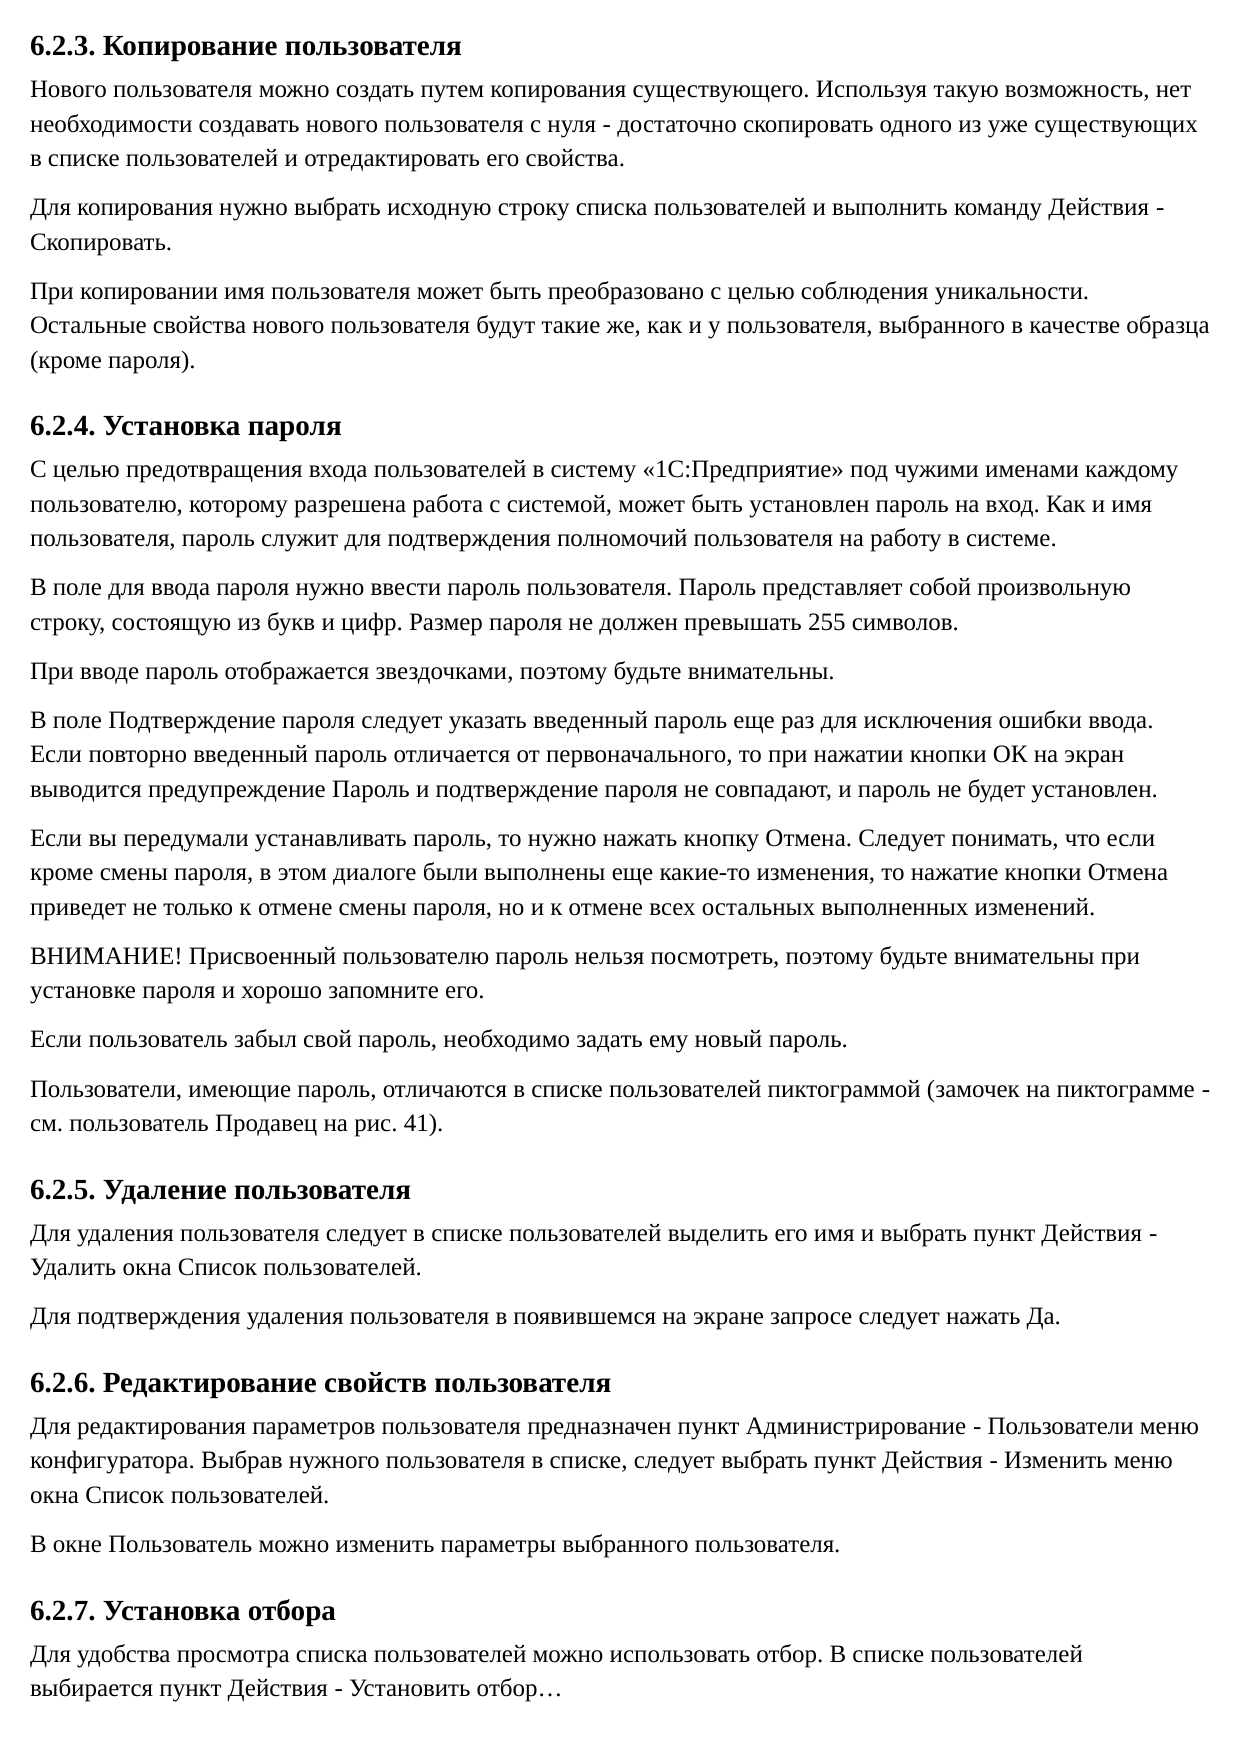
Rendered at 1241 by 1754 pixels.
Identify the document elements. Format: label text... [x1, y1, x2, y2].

text ВНИМАНИЕ! Присвоенный пользователю пароль нельзя посмотреть, поэтому будьте внимательны при установке пароля и хорошо запомните его. [30, 941, 1211, 1004]
subtitle 6.2.5. Удаление пользователя [30, 1172, 1211, 1205]
subtitle 6.2.4. Установка пароля [30, 408, 1211, 442]
text В окне Пользователь можно изменить параметры выбранного пользователя. [30, 1529, 1211, 1558]
text Для редактирования параметров пользователя предназначен пункт Администрирование ‑ Пользователи меню конфигуратора. Выбрав нужного пользователя в списке, следует выбрать пункт Действия ‑ Изменить меню окна Список пользователей. [30, 1411, 1211, 1509]
text Если пользователь забыл свой пароль, необходимо задать ему новый пароль. [30, 1024, 1211, 1053]
text С целью предотвращения входа пользователей в систему «1С:Предприятие» под чужими именами каждому пользователю, которому разрешена работа с системой, может быть установлен пароль на вход. Как и имя пользователя, пароль служит для подтверждения полномочий пользователя на работу в системе. [30, 454, 1211, 552]
text Для подтверждения удаления пользователя в появившемся на экране запросе следует нажать Да. [30, 1301, 1211, 1330]
text Если вы передумали устанавливать пароль, то нужно нажать кнопку Отмена. Следует понимать, что если кроме смены пароля, в этом диалоге были выполнены еще какие-то изменения, то нажатие кнопки Отмена приведет не только к отмене смены пароля, но и к отмене всех остальных выполненных изменений. [30, 823, 1211, 921]
text Для удобства просмотра списка пользователей можно использовать отбор. В списке пользователей выбирается пункт Действия ‑ Установить отбор… [30, 1639, 1211, 1702]
subtitle 6.2.3. Копирование пользователя [30, 28, 1211, 62]
text Для копирования нужно выбрать исходную строку списка пользователей и выполнить команду Действия ‑ Скопировать. [30, 192, 1211, 255]
text В поле Подтверждение пароля следует указать введенный пароль еще раз для исключения ошибки ввода. Если повторно введенный пароль отличается от первоначального, то при нажатии кнопки ОК на экран выводится предупреждение Пароль и подтверждение пароля не совпадают, и пароль не будет установлен. [30, 705, 1211, 803]
text Пользователи, имеющие пароль, отличаются в списке пользователей пиктограммой (замочек на пиктограмме ‑ см. пользователь Продавец на рис. 41). [30, 1074, 1211, 1137]
text Нового пользователя можно создать путем копирования существующего. Используя такую возможность, нет необходимости создавать нового пользователя с нуля ‑ достаточно скопировать одного из уже существующих в списке пользователей и отредактировать его свойства. [30, 74, 1211, 172]
subtitle 6.2.6. Редактирование свойств пользователя [30, 1365, 1211, 1398]
text Для удаления пользователя следует в списке пользователей выделить его имя и выбрать пункт Действия ‑ Удалить окна Список пользователей. [30, 1218, 1211, 1281]
text При копировании имя пользователя может быть преобразовано с целью соблюдения уникальности. Остальные свойства нового пользователя будут такие же, как и у пользователя, выбранного в качестве образца (кроме пароля). [30, 276, 1211, 373]
subtitle 6.2.7. Установка отбора [30, 1593, 1211, 1626]
text В поле для ввода пароля нужно ввести пароль пользователя. Пароль представляет собой произвольную строку, состоящую из букв и цифр. Размер пароля не должен превышать 255 символов. [30, 572, 1211, 636]
text При вводе пароль отображается звездочками, поэтому будьте внимательны. [30, 656, 1211, 685]
